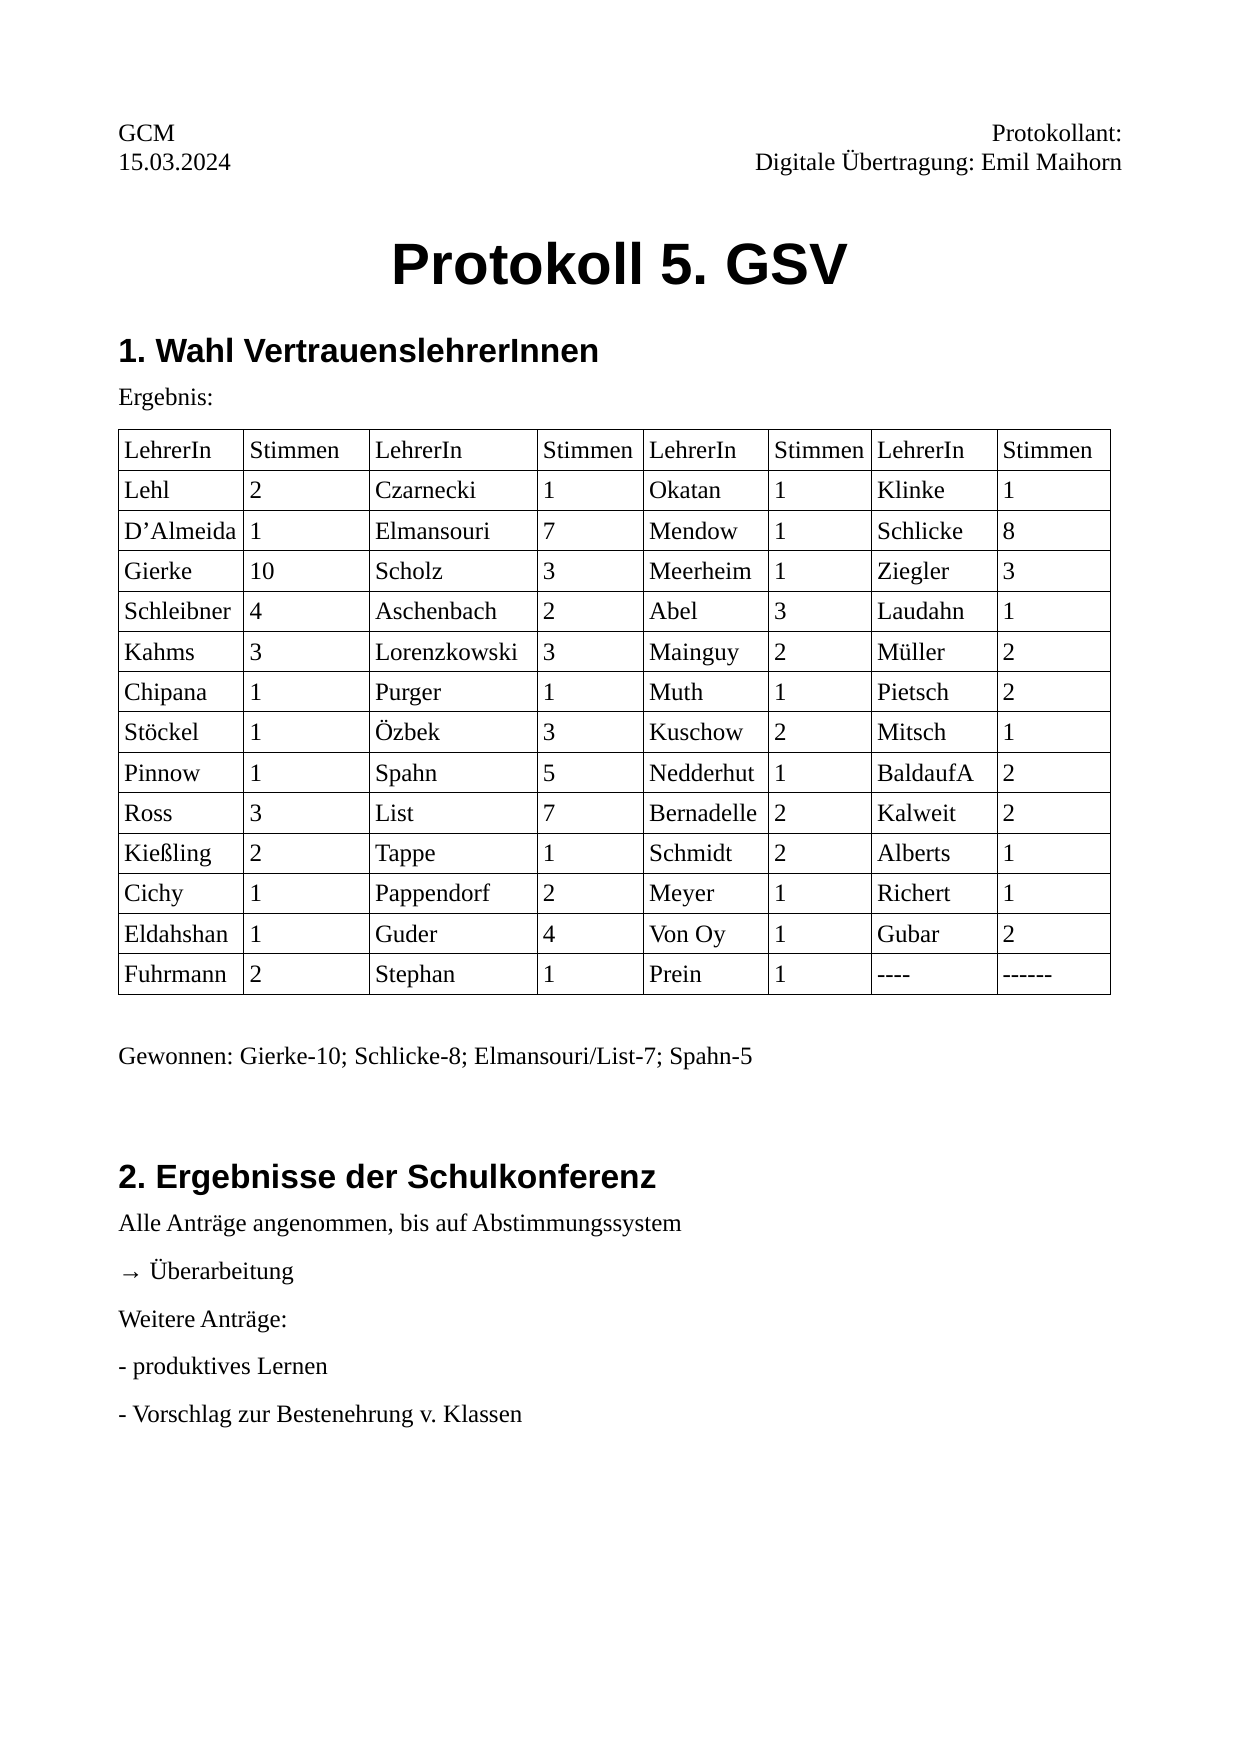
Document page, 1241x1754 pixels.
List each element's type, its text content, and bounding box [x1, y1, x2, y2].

text - produktives Lernen [118, 1351, 1122, 1380]
table_header LehrerIn [872, 430, 997, 469]
table_cell Tappe [370, 834, 537, 873]
table_cell Lehl [119, 471, 243, 510]
table_cell 7 [538, 511, 643, 550]
table_cell 3 [538, 632, 643, 671]
table_cell 2 [998, 632, 1110, 671]
table_cell Czarnecki [370, 471, 537, 510]
table_cell Von Oy [644, 914, 768, 953]
table_cell 1 [769, 672, 871, 711]
table_cell 1 [998, 471, 1110, 510]
table_cell Meerheim [644, 551, 768, 591]
table_cell 3 [244, 632, 369, 671]
table_header LehrerIn [119, 430, 243, 469]
table_cell 5 [538, 753, 643, 792]
table_cell 3 [538, 551, 643, 591]
table_cell 2 [998, 793, 1110, 832]
table_cell BaldaufA [872, 753, 997, 792]
table_cell Chipana [119, 672, 243, 711]
table_cell Abel [644, 592, 768, 631]
table_cell 1 [998, 592, 1110, 631]
table_cell 1 [769, 753, 871, 792]
table_cell 1 [998, 834, 1110, 873]
table_header LehrerIn [644, 430, 768, 469]
text Weitere Anträge: [118, 1304, 1122, 1332]
table_cell Cichy [119, 874, 243, 913]
table_cell ---- [872, 954, 997, 994]
table_cell Spahn [370, 753, 537, 792]
table_cell 4 [244, 592, 369, 631]
text → Überarbeitung [118, 1256, 1122, 1285]
table_cell 2 [998, 672, 1110, 711]
table_cell Stöckel [119, 712, 243, 752]
table_cell 3 [538, 712, 643, 752]
table_cell 1 [769, 954, 871, 994]
table_cell Pietsch [872, 672, 997, 711]
table_cell 1 [769, 914, 871, 953]
table_cell 10 [244, 551, 369, 591]
table_cell 2 [244, 834, 369, 873]
table_cell 3 [244, 793, 369, 832]
table_cell 2 [538, 874, 643, 913]
table_cell 2 [998, 753, 1110, 792]
table_cell 2 [769, 793, 871, 832]
text Ergebnis: [118, 382, 1122, 410]
title Protokoll 5. GSV [118, 230, 1122, 297]
table_cell Mendow [644, 511, 768, 550]
table_cell 1 [538, 672, 643, 711]
table_cell Bernadelle [644, 793, 768, 832]
table_cell 1 [998, 712, 1110, 752]
table_cell 1 [538, 471, 643, 510]
subtitle 1. Wahl VertrauenslehrerInnen [118, 331, 1122, 369]
table_cell 1 [244, 874, 369, 913]
table_cell 1 [769, 471, 871, 510]
table_cell D’Almeida [119, 511, 243, 550]
table_cell 1 [998, 874, 1110, 913]
table_cell 2 [998, 914, 1110, 953]
table_cell Kahms [119, 632, 243, 671]
table_cell 1 [244, 712, 369, 752]
table_cell Ziegler [872, 551, 997, 591]
table_cell 2 [244, 954, 369, 994]
table_cell Kalweit [872, 793, 997, 832]
table_cell Kießling [119, 834, 243, 873]
table_cell 2 [769, 712, 871, 752]
table_cell Richert [872, 874, 997, 913]
table_header Stimmen [244, 430, 369, 469]
table_cell Guder [370, 914, 537, 953]
table_cell ------ [998, 954, 1110, 994]
table_cell Pinnow [119, 753, 243, 792]
table_cell 1 [244, 914, 369, 953]
table_cell Scholz [370, 551, 537, 591]
table_header Stimmen [769, 430, 871, 469]
table_cell 1 [538, 834, 643, 873]
table_cell 2 [769, 834, 871, 873]
table_cell Gubar [872, 914, 997, 953]
table_cell 1 [244, 672, 369, 711]
table_cell Mainguy [644, 632, 768, 671]
table_cell Gierke [119, 551, 243, 591]
table_header Stimmen [538, 430, 643, 469]
text - Vorschlag zur Bestenehrung v. Klassen [118, 1399, 1122, 1428]
table_cell 1 [244, 511, 369, 550]
table_cell List [370, 793, 537, 832]
text Gewonnen: Gierke-10; Schlicke-8; Elmansouri/List-7; Spahn-5 [118, 1041, 1122, 1070]
table_cell 1 [769, 874, 871, 913]
table_header Stimmen [998, 430, 1110, 469]
table_cell Aschenbach [370, 592, 537, 631]
table_cell Muth [644, 672, 768, 711]
table_cell Pappendorf [370, 874, 537, 913]
table_cell Schlicke [872, 511, 997, 550]
table_cell Ross [119, 793, 243, 832]
table_cell 2 [769, 632, 871, 671]
table_cell Schmidt [644, 834, 768, 873]
table_cell 1 [769, 551, 871, 591]
table_cell 8 [998, 511, 1110, 550]
table_cell 1 [244, 753, 369, 792]
table_cell 1 [769, 511, 871, 550]
table_cell Özbek [370, 712, 537, 752]
table_cell Stephan [370, 954, 537, 994]
table_cell 3 [998, 551, 1110, 591]
table_cell 2 [538, 592, 643, 631]
table_cell Laudahn [872, 592, 997, 631]
table_cell Meyer [644, 874, 768, 913]
table_cell 1 [538, 954, 643, 994]
table_cell Purger [370, 672, 537, 711]
table_cell Kuschow [644, 712, 768, 752]
table_cell Klinke [872, 471, 997, 510]
table_cell 2 [244, 471, 369, 510]
table_cell Nedderhut [644, 753, 768, 792]
table_cell Okatan [644, 471, 768, 510]
table_cell Müller [872, 632, 997, 671]
subtitle 2. Ergebnisse der Schulkonferenz [118, 1157, 1122, 1196]
table_cell Elmansouri [370, 511, 537, 550]
table_cell Alberts [872, 834, 997, 873]
table_cell 7 [538, 793, 643, 832]
table_cell Schleibner [119, 592, 243, 631]
text Alle Anträge angenommen, bis auf Abstimmungssystem [118, 1208, 1122, 1237]
table_cell Eldahshan [119, 914, 243, 953]
table_cell Lorenzkowski [370, 632, 537, 671]
table_cell Fuhrmann [119, 954, 243, 994]
table_cell Mitsch [872, 712, 997, 752]
table_cell 3 [769, 592, 871, 631]
table_cell Prein [644, 954, 768, 994]
table_header LehrerIn [370, 430, 537, 469]
table_cell 4 [538, 914, 643, 953]
